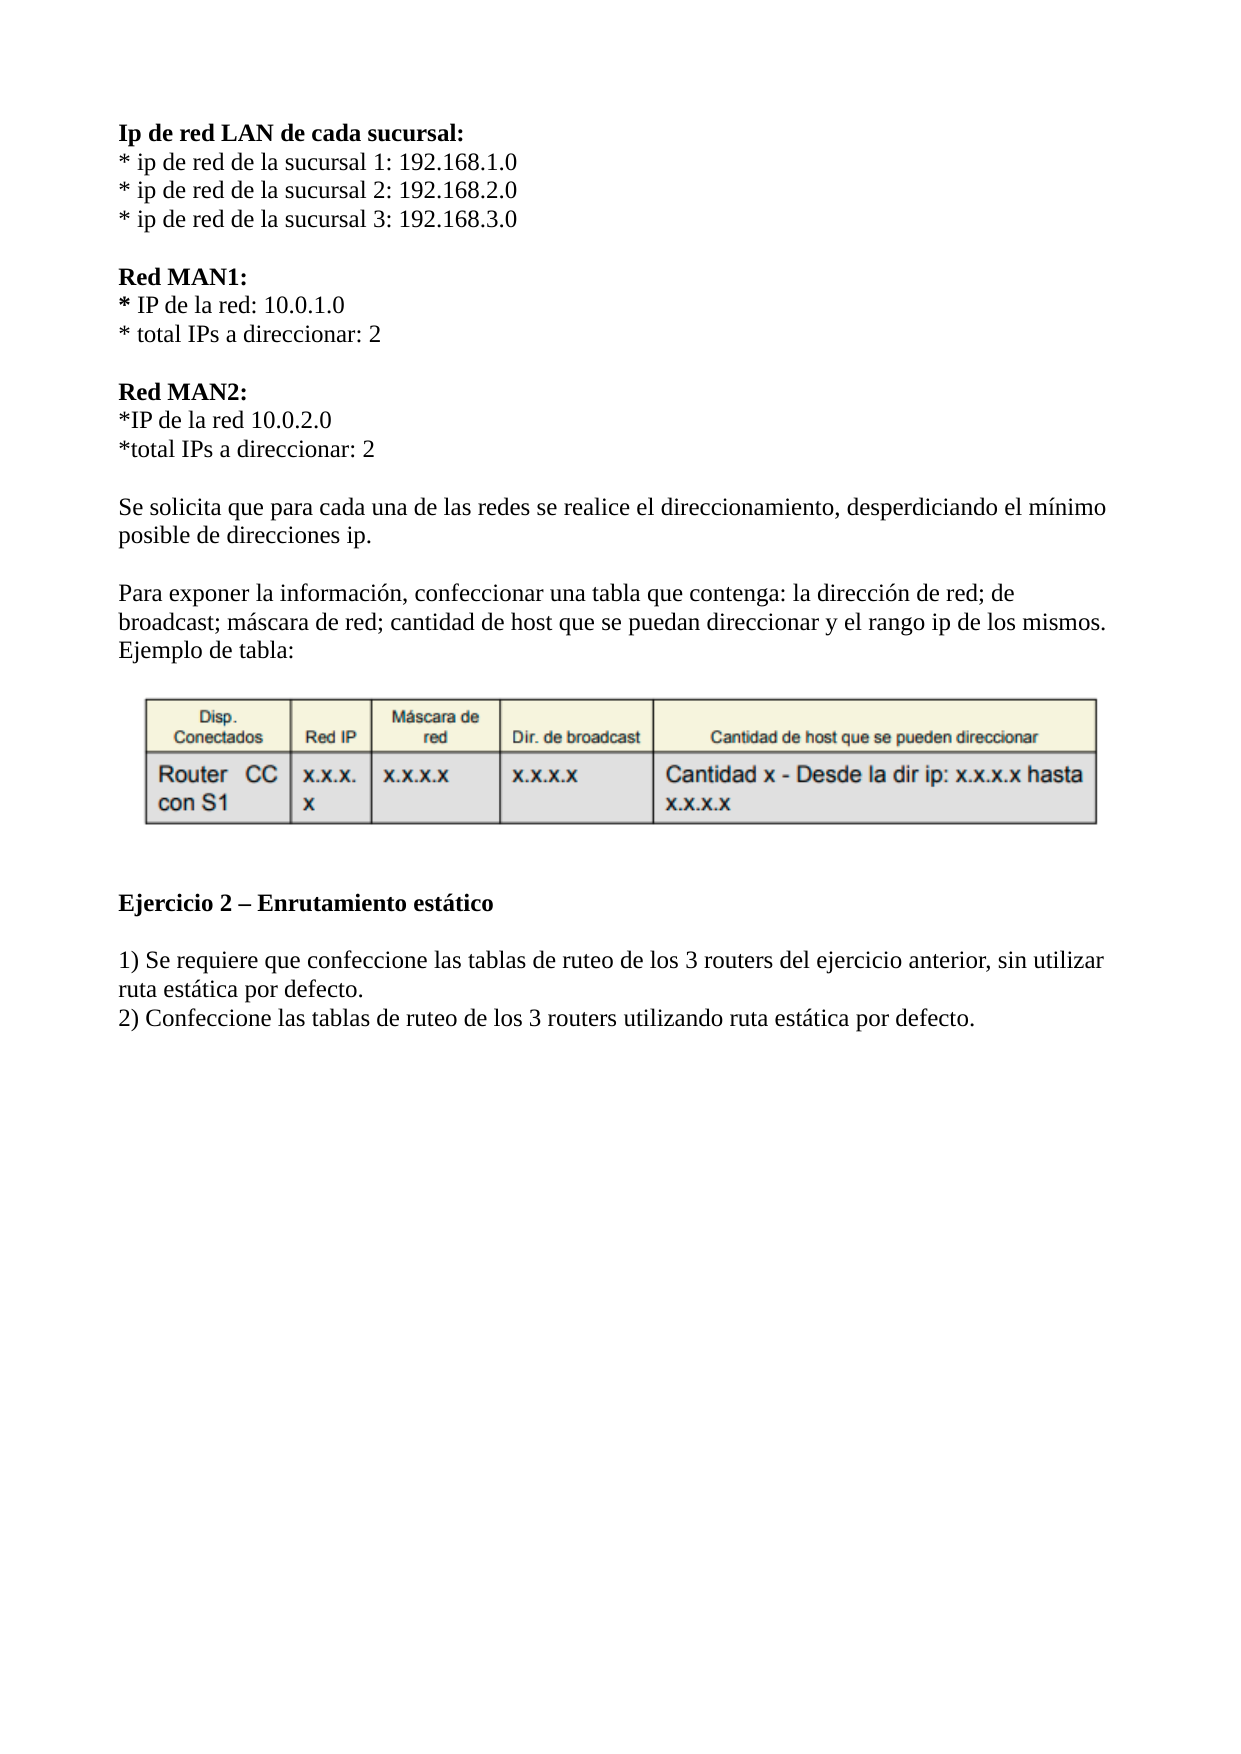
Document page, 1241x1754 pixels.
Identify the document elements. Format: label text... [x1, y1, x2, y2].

text Red MAN2: [118, 377, 1122, 406]
text Ejercicio 2 – Enrutamiento estático [118, 888, 1122, 917]
text 1) Se requiere que confeccione las tablas de ruteo de los 3 routers del ejercicio anterior, sin utilizar ruta estática por defecto. [118, 946, 1122, 1003]
text * IP de la red: 10.0.1.0 [118, 291, 1122, 319]
text Se solicita que para cada una de las redes se realice el direccionamiento, desperdiciando el mínimo posible de direcciones ip. [118, 492, 1122, 549]
text 2) Confeccione las tablas de ruteo de los 3 routers utilizando ruta estática por defecto. [118, 1003, 1122, 1032]
text * total IPs a direccionar: 2 [118, 319, 1122, 348]
text *total IPs a direccionar: 2 [118, 434, 1122, 463]
picture [138, 693, 1102, 831]
text Ip de red LAN de cada sucursal: [118, 118, 1122, 147]
text * ip de red de la sucursal 3: 192.168.3.0 [118, 204, 1122, 233]
text Ejemplo de tabla: [118, 636, 1122, 664]
text * ip de red de la sucursal 2: 192.168.2.0 [118, 176, 1122, 204]
text Para exponer la información, confeccionar una tabla que contenga: la dirección de red; de broadcast; máscara de red; cantidad de host que se puedan direccionar y el rango ip de los mismos. [118, 578, 1122, 636]
text *IP de la red 10.0.2.0 [118, 406, 1122, 434]
text Red MAN1: [118, 262, 1122, 291]
text * ip de red de la sucursal 1: 192.168.1.0 [118, 147, 1122, 176]
